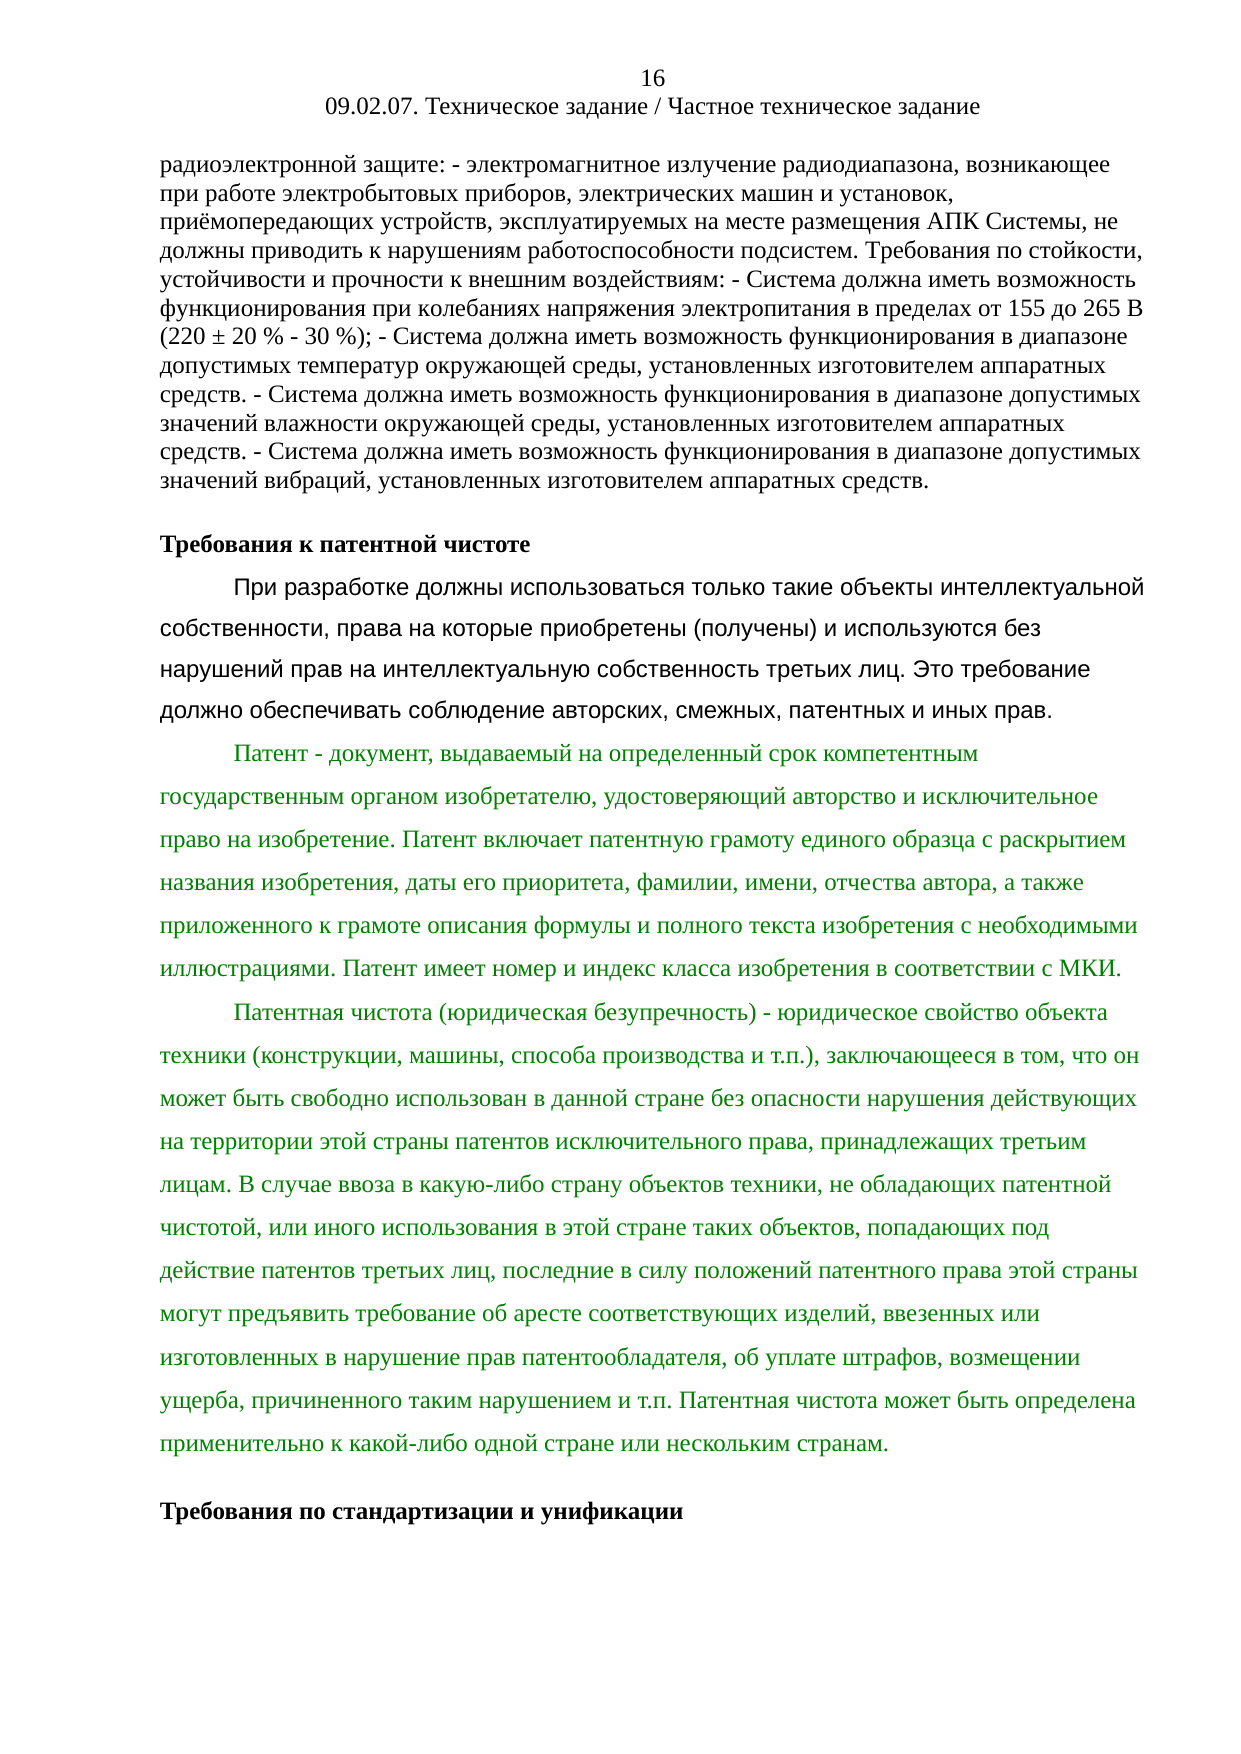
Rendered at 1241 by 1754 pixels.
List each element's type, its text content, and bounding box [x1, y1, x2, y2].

subtitle Требования по стандартизации и унификации [159, 1496, 1146, 1525]
text радиоэлектронной защите: - электромагнитное излучение радиодиапазона, возникающее при работе электробытовых приборов, электрических машин и установок, приёмопередающих устройств, эксплуатируемых на месте размещения АПК Системы, не должны приводить к нарушениям работоспособности подсистем. Требования по стойкости, устойчивости и прочности к внешним воздействиям: - Система должна иметь возможность функционирования при колебаниях напряжения электропитания в пределах от 155 до 265 В (220 ± 20 % - 30 %); - Система должна иметь возможность функционирования в диапазоне допустимых температур окружающей среды, установленных изготовителем аппаратных средств. - Система должна иметь возможность функционирования в диапазоне допустимых значений влажности окружающей среды, установленных изготовителем аппаратных средств. - Система должна иметь возможность функционирования в диапазоне допустимых значений вибраций, установленных изготовителем аппаратных средств. [159, 149, 1146, 494]
subtitle Требования к патентной чистоте [159, 529, 1146, 558]
text При разработке должны использоваться только такие объекты интеллектуальной собственности, права на которые приобретены (получены) и используются без нарушений прав на интеллектуальную собственность третьих лиц. Это требование должно обеспечивать соблюдение авторских, смежных, патентных и иных прав. [159, 572, 1146, 724]
text Патентная чистота (юридическая безупречность) - юридическое свойство объекта техники (конструкции, машины, способа производства и т.п.), заключающееся в том, что он может быть свободно использован в данной стране без опасности нарушения действующих на территории этой страны патентов исключительного права, принадлежащих третьим лицам. В случае ввоза в какую-либо страну объектов техники, не обладающих патентной чистотой, или иного использования в этой стране таких объектов, попадающих под действие патентов третьих лиц, последние в силу положений патентного права этой страны могут предъявить требование об аресте соответствующих изделий, ввезенных или изготовленных в нарушение прав патентообладателя, об уплате штрафов, возмещении ущерба, причиненного таким нарушением и т.п. Патентная чистота может быть определена применительно к какой-либо одной стране или нескольким странам. [159, 997, 1146, 1457]
text Патент - документ, выдаваемый на определенный срок компетентным государственным органом изобретателю, удостоверяющий авторство и исключительное право на изобретение. Патент включает патентную грамоту единого образца с раскрытием названия изобретения, даты его приоритета, фамилии, имени, отчества автора, а также приложенного к грамоте описания формулы и полного текста изобретения с необходимыми иллюстрациями. Патент имеет номер и индекс класса изобретения в соответствии с МКИ. [159, 738, 1146, 982]
